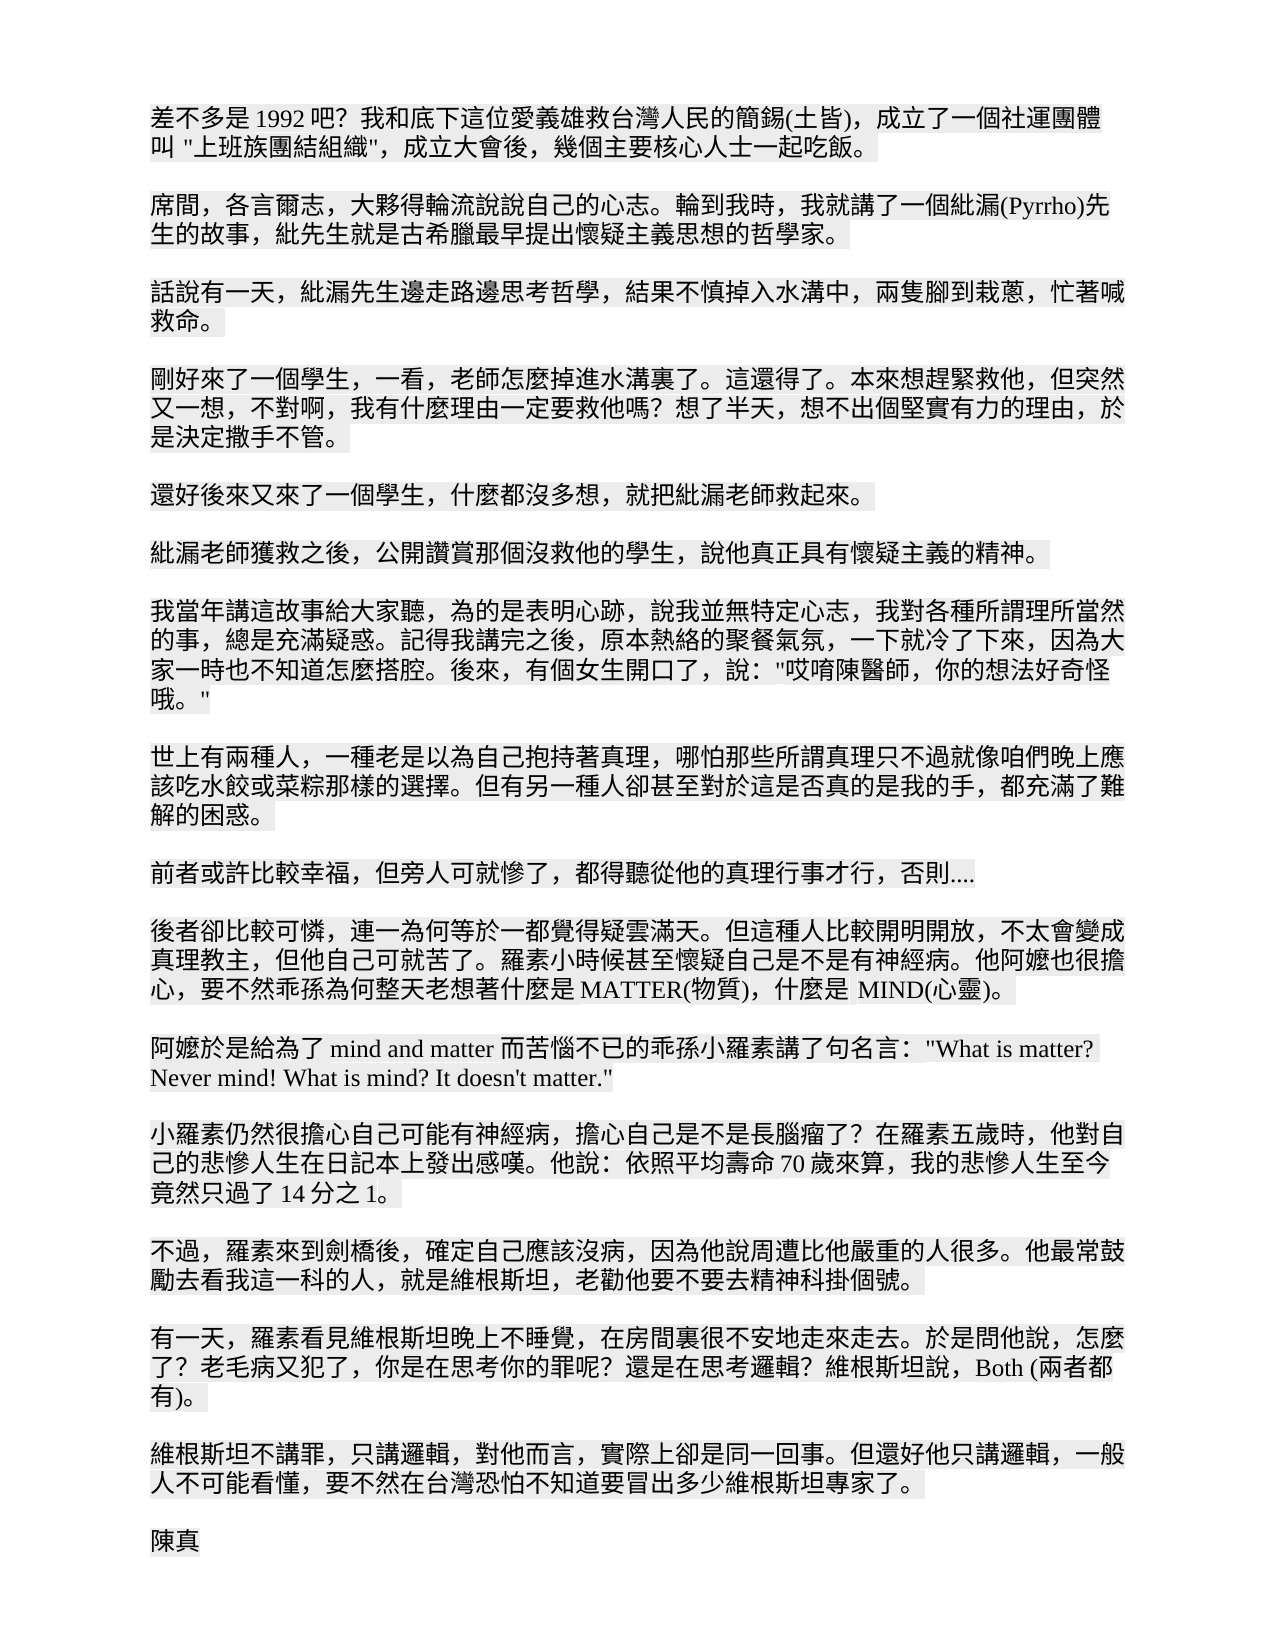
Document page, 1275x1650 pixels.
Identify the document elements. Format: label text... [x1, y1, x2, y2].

text 當綠衛兵為所欲為時，綠營政客一片叫好，可當他們自己不慎也遭波及時，便突然明是非了。 誰膽敢對綠衛兵有所不敬，你看，每一個都得被迫道歉個不停。例如在校園裏，有些老師一時不小心，不慎流露出對綠色生物不夠尊敬的口氣，馬上就會接到無數的威脅恐嚇辱罵抹黑騷擾等等等，有些老師因此連夜裏都不敢在自己的校園裏走動。 林義雄自述生平最嚮往羅素的一句話: "我隱隱地看到一個充滿喜樂的世界，在那裏，心靈得以擴展，希望無窮。" 經常引用此話做為他一生奮鬥的目標。 但我對羅素其人其思，不管是數學上的，政治上的，乃至性解放的，瞭若指掌，知之甚詳。林義雄跟羅素剛好是兩個極端。 1903年，羅素寫了 "數學原理" 一書，震驚世界，聲望如日中天。1914年，第一次世界大戰爆發期間，英國的愛國熱潮洶湧，羅素卻起來倡導反戰，鼓吹CO，亦即鼓吹人們應以良知為依據，拒服兵役，拒絕參戰。 在英國社會一片愛國熱血沸騰中，羅素的反戰言論不但沒有多少支持者，反而不管走到哪就會被人們抗議、怒罵及暴力攻擊。就連校方師生也很賭爛他，後來，劍橋大學決定給他兩條路，一條是收回不愛國言論，並罰款一百一十鎊，一條就是解聘。 羅素選擇了解聘，同時留下一句名言："愛國就是為了一些很無聊的理由去殺人或被殺。" 羅素的思想及生平種種，我得寫上一大本書才講得完。他和林義雄，幾乎是剛好背道而馳的兩種人。 維根斯坦說，羅素的書應該標明兩種顏色，一種是哲學家或數學家必讀，例如 "數學原理"，一種則應該列為禁書或根本不值得讀，而後者這一種恰恰佔了絕大多數。 羅素其人其思，非常 "放浪形骸"，連我這樣社會化程度很低、厭惡教條的野生動物看了都覺得自慚形穢，更不用說方方面面都走聖人之道、熱烈愛鄉愛國的林義雄。 羅素還說過，"如果要我為理念而死，我決不幹，因為我的理念有可能是錯的。" 我的指導教授之一叫 Peter Lipton，幾年前突然過世。他很風趣幽默。有一回聽他說，他太太常和他吵架爭論，但他思想略勝一籌，總是佔上風。不過，吵到最後，他太太就會逼問他，你講得這麼頭頭是道，But,are you sure?(你真的這麼確定嗎？) 我的老師說，他只好承認說 No, I'm not sure. "因為我是個哲學家"，我沒法那麼容易確定一個想法，我有可能是錯的。 差不多是1992吧？我和底下這位愛義雄救台灣人民的簡錫(土皆)，成立了一個社運團體叫 "上班族團結組織"，成立大會後，幾個主要核心人士一起吃飯。 席間，各言爾志，大夥得輪流說說自己的心志。輪到我時，我就講了一個紕漏(Pyrrho)先生的故事，紕先生就是古希臘最早提出懷疑主義思想的哲學家。 話說有一天，紕漏先生邊走路邊思考哲學，結果不慎掉入水溝中，兩隻腳到栽蔥，忙著喊救命。 剛好來了一個學生，一看，老師怎麼掉進水溝裏了。這還得了。本來想趕緊救他，但突然又一想，不對啊，我有什麼理由一定要救他嗎？想了半天，想不出個堅實有力的理由，於是決定撒手不管。 還好後來又來了一個學生，什麼都沒多想，就把紕漏老師救起來。 紕漏老師獲救之後，公開讚賞那個沒救他的學生，說他真正具有懷疑主義的精神。 我當年講這故事給大家聽，為的是表明心跡，說我並無特定心志，我對各種所謂理所當然的事，總是充滿疑惑。記得我講完之後，原本熱絡的聚餐氣氛，一下就冷了下來，因為大家一時也不知道怎麼搭腔。後來，有個女生開口了，說："哎唷陳醫師，你的想法好奇怪哦。" 世上有兩種人，一種老是以為自己抱持著真理，哪怕那些所謂真理只不過就像咱們晚上應該吃水餃或菜粽那樣的選擇。但有另一種人卻甚至對於這是否真的是我的手，都充滿了難解的困惑。 前者或許比較幸福，但旁人可就慘了，都得聽從他的真理行事才行，否則.... 後者卻比較可憐，連一為何等於一都覺得疑雲滿天。但這種人比較開明開放，不太會變成真理教主，但他自己可就苦了。羅素小時候甚至懷疑自己是不是有神經病。他阿嬤也很擔心，要不然乖孫為何整天老想著什麼是MATTER(物質)，什麼是 MIND(心靈)。 阿嬤於是給為了mind and matter 而苦惱不已的乖孫小羅素講了句名言："What is matter? Never mind! What is mind? It doesn't matter." 小羅素仍然很擔心自己可能有神經病，擔心自己是不是長腦瘤了？在羅素五歲時，他對自己的悲慘人生在日記本上發出感嘆。他說：依照平均壽命70歲來算，我的悲慘人生至今竟然只過了14分之1。 不過，羅素來到劍橋後，確定自己應該沒病，因為他說周遭比他嚴重的人很多。他最常鼓勵去看我這一科的人，就是維根斯坦，老勸他要不要去精神科掛個號。 有一天，羅素看見維根斯坦晚上不睡覺，在房間裏很不安地走來走去。於是問他說，怎麼了？老毛病又犯了，你是在思考你的罪呢？還是在思考邏輯？維根斯坦說，Both (兩者都有)。 維根斯坦不講罪，只講邏輯，對他而言，實際上卻是同一回事。但還好他只講邏輯，一般人不可能看懂，要不然在台灣恐怕不知道要冒出多少維根斯坦專家了。 陳真 ============== 蕭美琴質疑民主被罵 道歉擔心難獲認同 中廣新聞網中廣新聞網 – 2014年4月30日 公投盟總召蔡丁貴昨發動群眾阻擋立法院出口，攔阻立委，民進黨立委蕭美琴被民眾圍堵，質疑這是民主嗎？引發大批網友撻伐，蕭美琴道歉表示，自己有些情緒是事實，但本意並不是指責包圍她的公民。 蕭美琴說，不在乎一時的不便，在意的是所嘗試的各種手段，至少要能夠凝聚更大的社會認同。以限制他人自由的手段來達到落實更多民主的目的，在邏輯上有個基本的矛盾，難以帶動社會更大的共鳴。 蕭美琴表示，眾人的努力同時在進行，本來應該是團結力量大，「反而今天所經歷的是社會的撕裂與矛盾加劇，動盪不安加深，這就是所有關心台灣的人最不想見到的結果。」 ============== 林義雄女:別怪選出你的人民 2014/4/30 廢核團體昨天包圍立法院，讓許多藍綠立委都寸步難行！民進黨立委蕭美琴更忍不住當眾開罵，「難道這就是我們要的民主嗎？」 不過，相較於蕭美琴跟抗議民眾當面對嗆，也有立委以各種妙招順利脫身，像是親民黨立委李桐豪，就是變裝換上鴨舌帽跟運動服離開，民進黨立委陳唐山則是說出「我跟你們是同一國的」，也順利脫困。 民眾封鎖立院出入口，立委寸步難行，江惠貞告知民眾有急事，還遭反嗆急什麼急？讓他氣壞。 還有人直接趴上吳育昇的車頂，親民黨李桐豪為了怕再刺激學生，乾脆換上鴨舌帽跟運動服，變裝離開沒人察覺。 民進黨陳唐山一路支持學運，講明「我跟你們是同一國的」，妙招換取學生信任也被放行。 而蕭美琴要接受國外雜誌專訪，卻也出不去，忍不住開罵。但這一罵，不僅讓蔡丁貴回嗆學生不是吃飽沒事，來聽你發脾氣。 連林義雄女兒林奐均都在蕭美琴臉書留言，「不要責備人民，你是他們選出來的」。 學生癱瘓交通，台北市１９９９專線被支持公權力驅離的電話打爆，讓力挺社運的立委也質疑，抗爭手法是不是走偏了路？ [150, 75, 1125, 1557]
